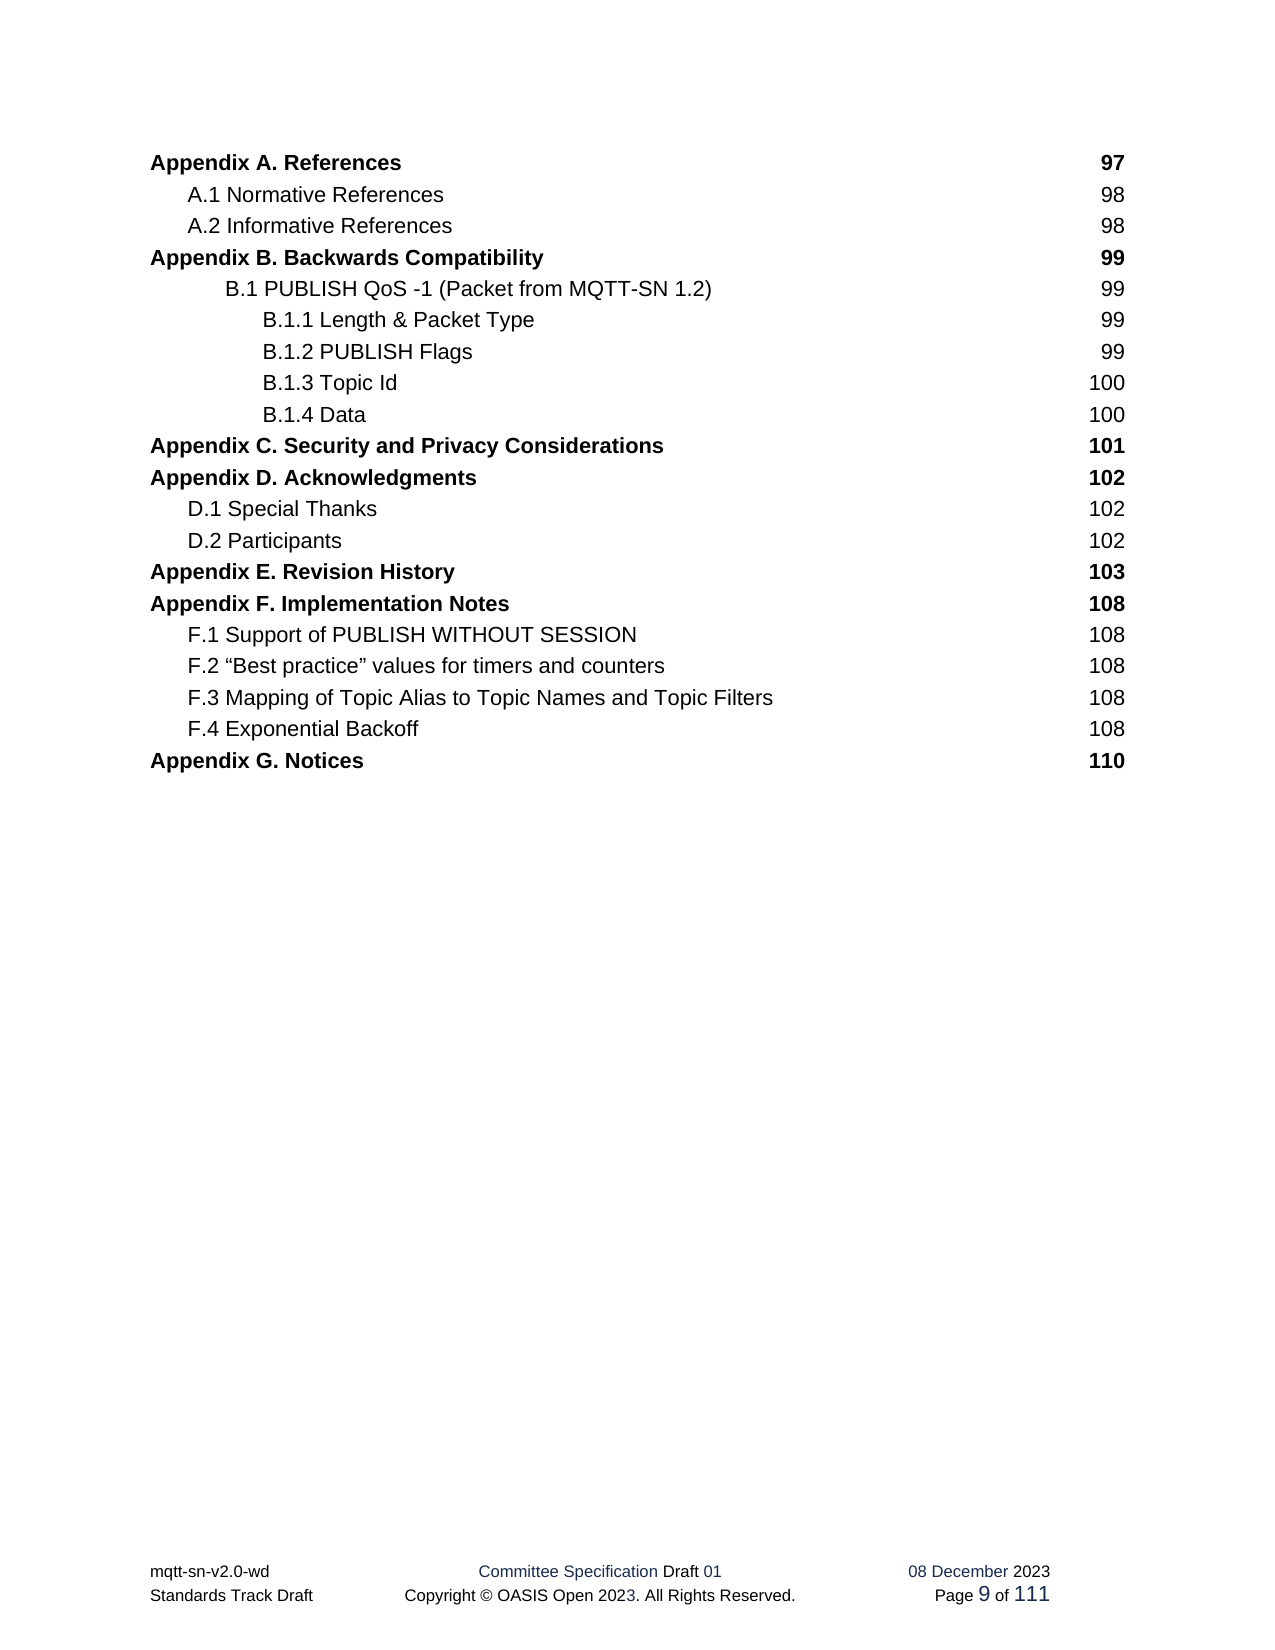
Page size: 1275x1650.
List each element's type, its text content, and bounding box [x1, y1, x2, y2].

text Appendix B. Backwards Compatibility 99 [150, 244, 1125, 269]
text Appendix F. Implementation Notes 108 [150, 590, 1125, 616]
text B.1.4 Data 100 [262, 402, 1125, 427]
text F.2 “Best practice” values for timers and counters 108 [187, 653, 1125, 678]
text B.1.1 Length & Packet Type 99 [262, 307, 1125, 332]
text D.2 Participants 102 [187, 527, 1125, 553]
text Appendix C. Security and Privacy Considerations 101 [150, 433, 1125, 458]
text A.2 Informative References 98 [187, 213, 1125, 238]
text B.1 PUBLISH QoS -1 (Packet from MQTT-SN 1.2) 99 [225, 276, 1125, 301]
text A.1 Normative References 98 [187, 181, 1125, 207]
text B.1.2 PUBLISH Flags 99 [262, 339, 1125, 364]
text F.3 Mapping of Topic Alias to Topic Names and Topic Filters 108 [187, 685, 1125, 710]
text D.1 Special Thanks 102 [187, 496, 1125, 521]
text Appendix A. References 97 [150, 150, 1125, 175]
text F.1 Support of PUBLISH WITHOUT SESSION 108 [187, 622, 1125, 647]
text Appendix D. Acknowledgments 102 [150, 464, 1125, 490]
text F.4 Exponential Backoff 108 [187, 716, 1125, 741]
text Appendix E. Revision History 103 [150, 559, 1125, 584]
text Appendix G. Notices 110 [150, 748, 1125, 773]
text B.1.3 Topic Id 100 [262, 370, 1125, 395]
